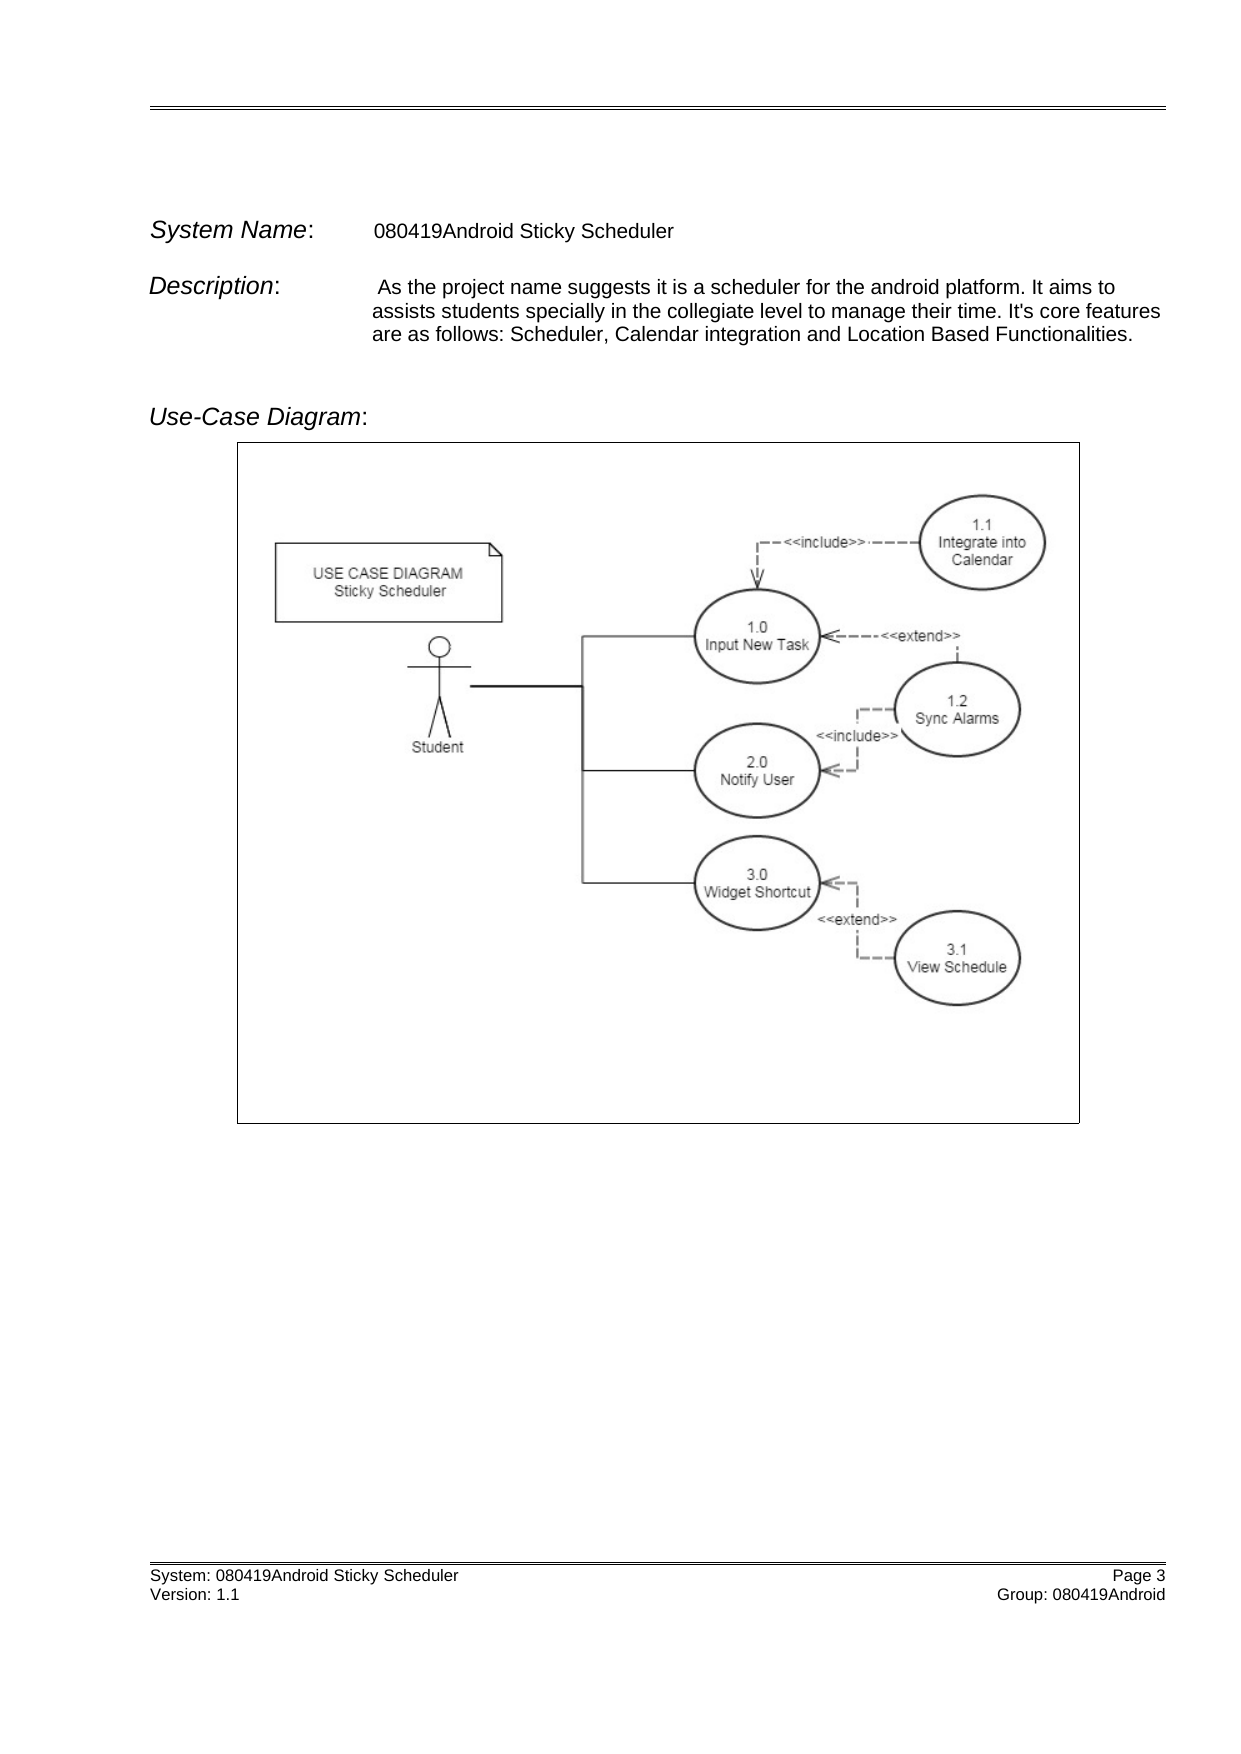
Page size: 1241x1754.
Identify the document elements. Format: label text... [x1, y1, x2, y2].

text Description: As the project name suggests it is a scheduler for the android platform. It aims to assists students specially in the collegiate level to manage their time. It's core features are as follows: Scheduler, Calendar integration and Location Based Functionalities. [148, 272, 1166, 346]
text System Name: 080419Android Sticky Scheduler [150, 216, 1166, 244]
picture [245, 474, 1070, 1030]
text Use-Case Diagram: [148, 402, 1166, 430]
